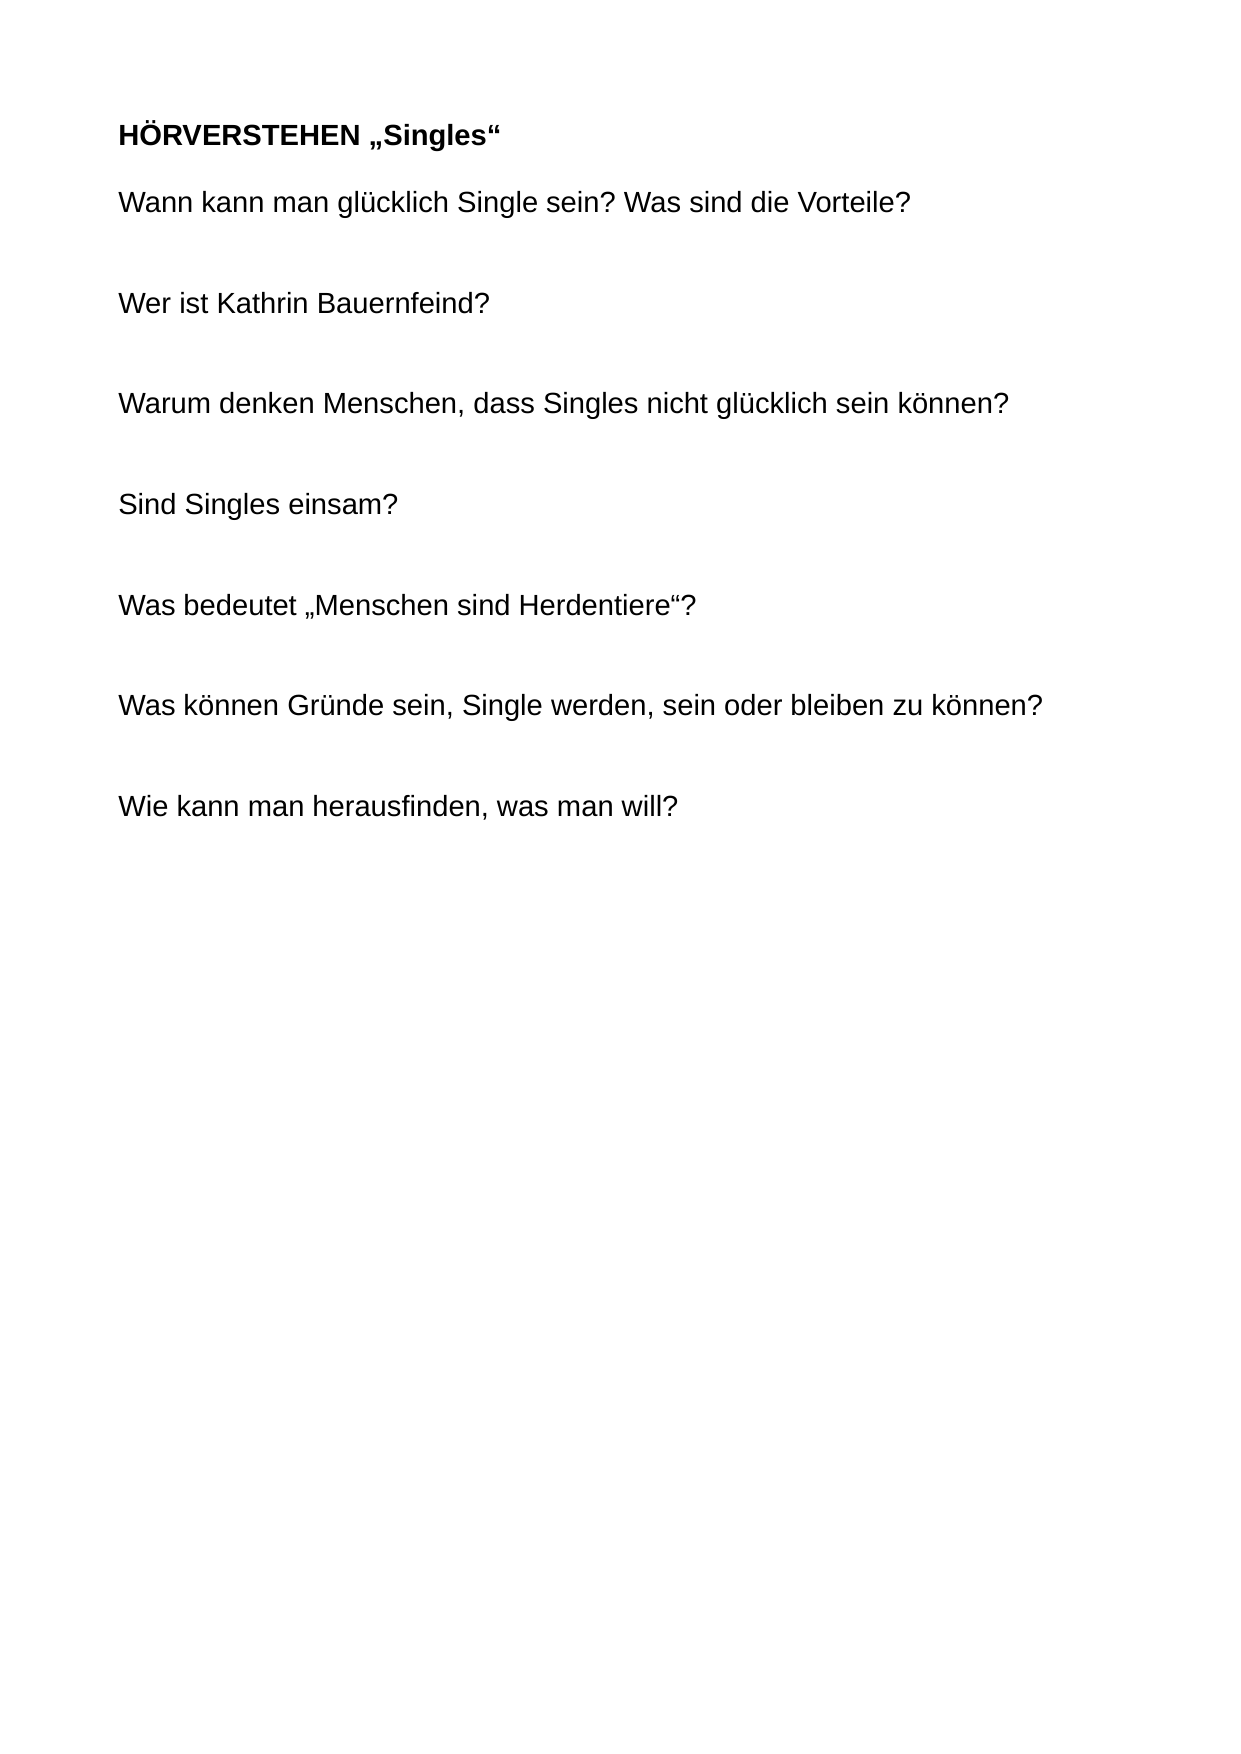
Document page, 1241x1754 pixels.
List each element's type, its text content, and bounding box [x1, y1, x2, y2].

text HÖRVERSTEHEN „Singles“ [118, 118, 1122, 152]
text Sind Singles einsam? [118, 487, 1122, 521]
text Was bedeutet „Menschen sind Herdentiere“? [118, 588, 1122, 621]
text Was können Gründe sein, Single werden, sein oder bleiben zu können? [118, 688, 1122, 722]
text Wann kann man glücklich Single sein? Was sind die Vorteile? [118, 185, 1122, 219]
text Warum denken Menschen, dass Singles nicht glücklich sein können? [118, 386, 1122, 420]
text Wie kann man herausfinden, was man will? [118, 789, 1122, 822]
text Wer ist Kathrin Bauernfeind? [118, 286, 1122, 319]
